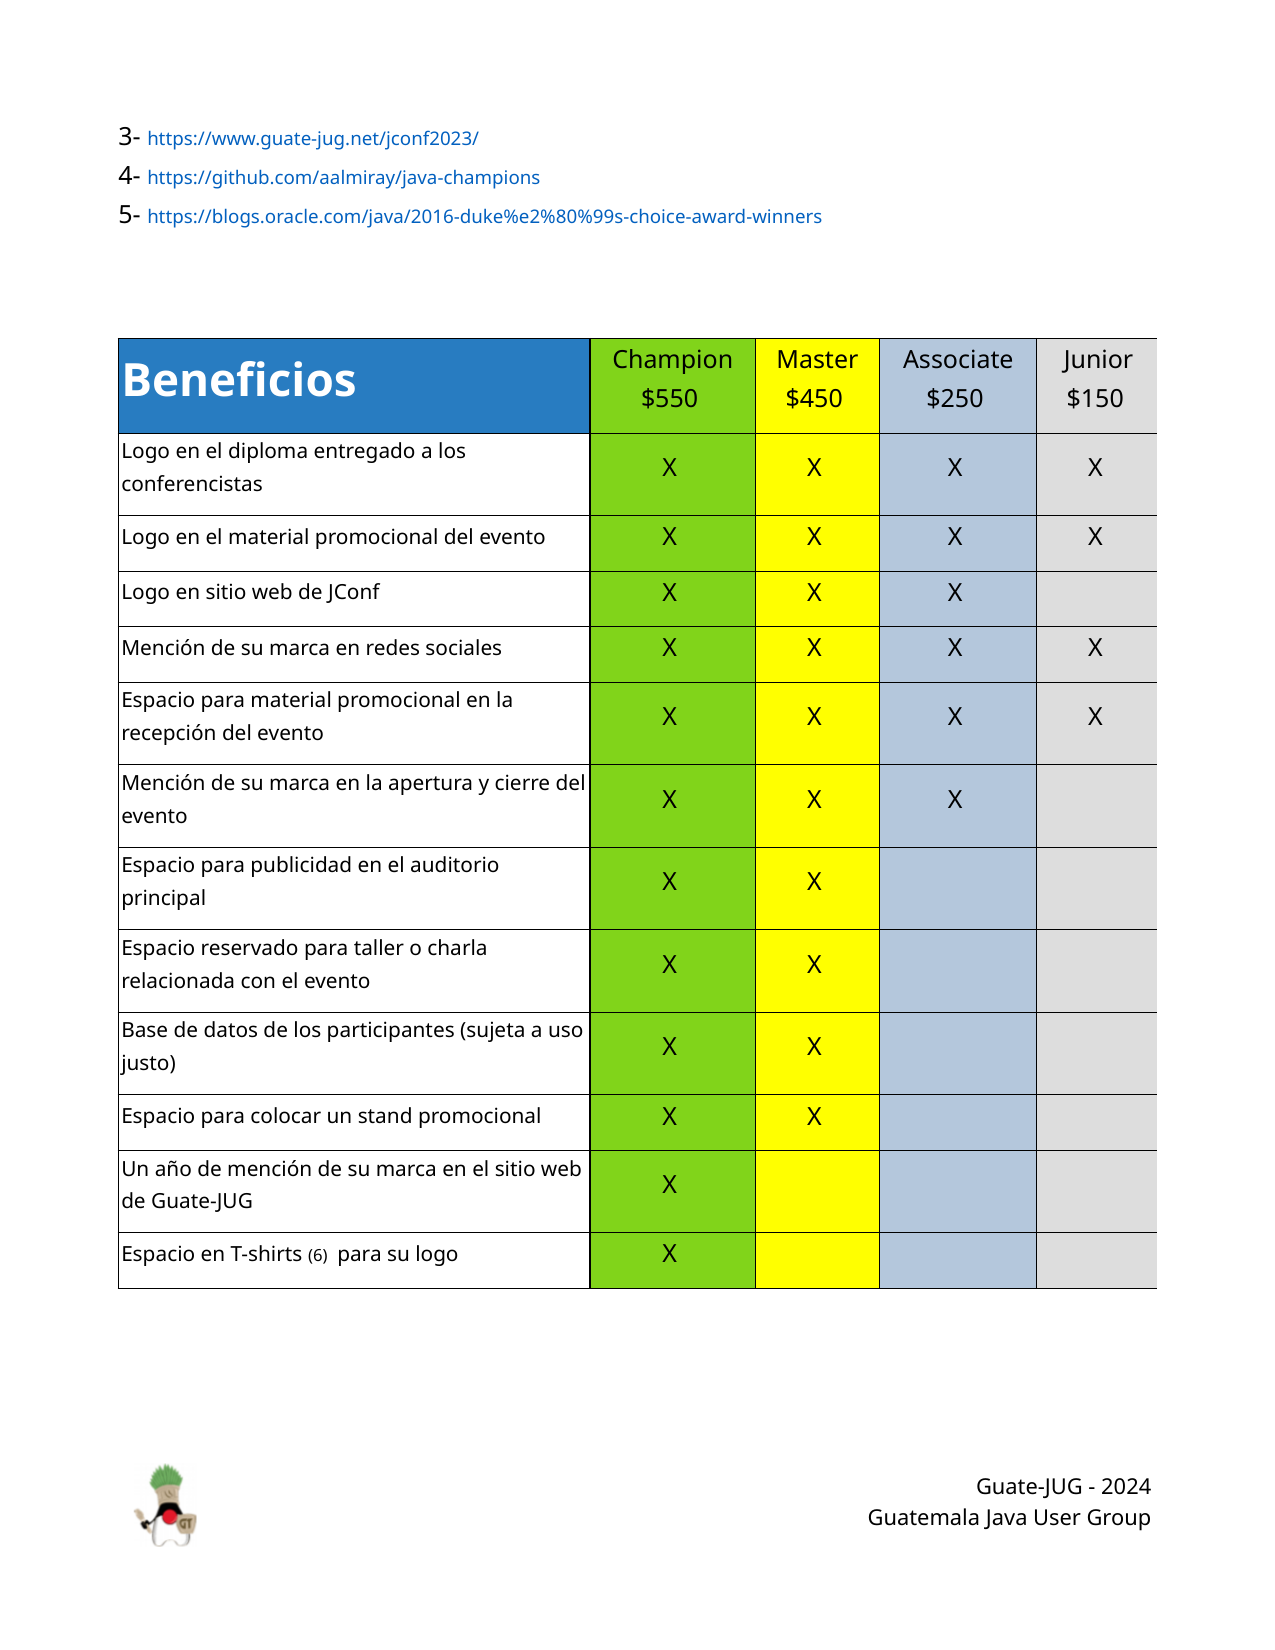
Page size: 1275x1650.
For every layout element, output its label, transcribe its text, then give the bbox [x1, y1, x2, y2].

table_cell Logo en sitio web de JConf [119, 572, 589, 626]
table_cell [880, 1151, 1036, 1232]
table_cell Mención de su marca en la apertura y cierre del evento [119, 765, 589, 847]
table_cell [1037, 1013, 1157, 1094]
table_cell X [756, 434, 879, 515]
table_cell X [591, 1013, 755, 1094]
table_cell X [1037, 516, 1157, 571]
table_cell Logo en el material promocional del evento [119, 516, 589, 571]
table_cell X [756, 930, 879, 1012]
table_cell [880, 848, 1036, 929]
table_cell X [880, 627, 1036, 682]
table_cell X [591, 572, 755, 626]
table_cell [880, 1013, 1036, 1094]
table_cell Mención de su marca en redes sociales [119, 627, 589, 682]
table_cell X [756, 848, 879, 929]
table_cell [1037, 572, 1157, 626]
table_cell Espacio en T-shirts (6) para su logo [119, 1233, 589, 1288]
table_cell Espacio para colocar un stand promocional [119, 1095, 589, 1150]
text 3- https://www.guate-jug.net/jconf2023/ 4- https://github.com/aalmiray/java-champions 5- https://blogs.oracle.com/java/2016-duke%e2%80%99s-choice-award-winners [118, 118, 1157, 231]
table_cell Un año de mención de su marca en el sitio web de Guate-JUG [119, 1151, 589, 1232]
table_cell X [756, 516, 879, 571]
table_cell [756, 1151, 879, 1232]
table_cell X [880, 683, 1036, 764]
table_cell Espacio reservado para taller o charla relacionada con el evento [119, 930, 589, 1012]
table_header Champion $550 [591, 339, 755, 433]
table_cell [1037, 930, 1157, 1012]
table_cell X [591, 1233, 755, 1288]
table_cell X [591, 516, 755, 571]
table_cell Base de datos de los participantes (sujeta a uso justo) [119, 1013, 589, 1094]
table_cell X [756, 1095, 879, 1150]
table_cell X [591, 683, 755, 764]
table_cell X [880, 765, 1036, 847]
table_cell X [756, 683, 879, 764]
table_cell Logo en el diploma entregado a los conferencistas [119, 434, 589, 515]
table_cell X [756, 1013, 879, 1094]
table_cell [756, 1233, 879, 1288]
table_cell [880, 930, 1036, 1012]
table_cell X [880, 572, 1036, 626]
table_cell X [591, 765, 755, 847]
table_cell [1037, 765, 1157, 847]
table_cell X [1037, 683, 1157, 764]
table_cell [880, 1095, 1036, 1150]
table_cell Espacio para material promocional en la recepción del evento [119, 683, 589, 764]
table_cell X [591, 1095, 755, 1150]
table_cell X [591, 627, 755, 682]
table_cell Espacio para publicidad en el auditorio principal [119, 848, 589, 929]
picture [128, 1458, 206, 1555]
table_cell X [756, 765, 879, 847]
table_cell X [756, 627, 879, 682]
table_header Master $450 [756, 339, 879, 433]
table_cell X [756, 572, 879, 626]
table_cell X [591, 930, 755, 1012]
table_cell [880, 1233, 1036, 1288]
table_cell [1037, 848, 1157, 929]
table_header Beneficios [119, 339, 589, 433]
table_header Junior $150 [1037, 339, 1157, 433]
table_cell X [880, 434, 1036, 515]
table_cell X [1037, 627, 1157, 682]
table_cell X [591, 1151, 755, 1232]
table_cell [1037, 1233, 1157, 1288]
table_cell [1037, 1095, 1157, 1150]
table_header Associate $250 [880, 339, 1036, 433]
table_cell [1037, 1151, 1157, 1232]
table_cell X [591, 434, 755, 515]
table_cell X [1037, 434, 1157, 515]
table_cell X [591, 848, 755, 929]
table_cell X [880, 516, 1036, 571]
